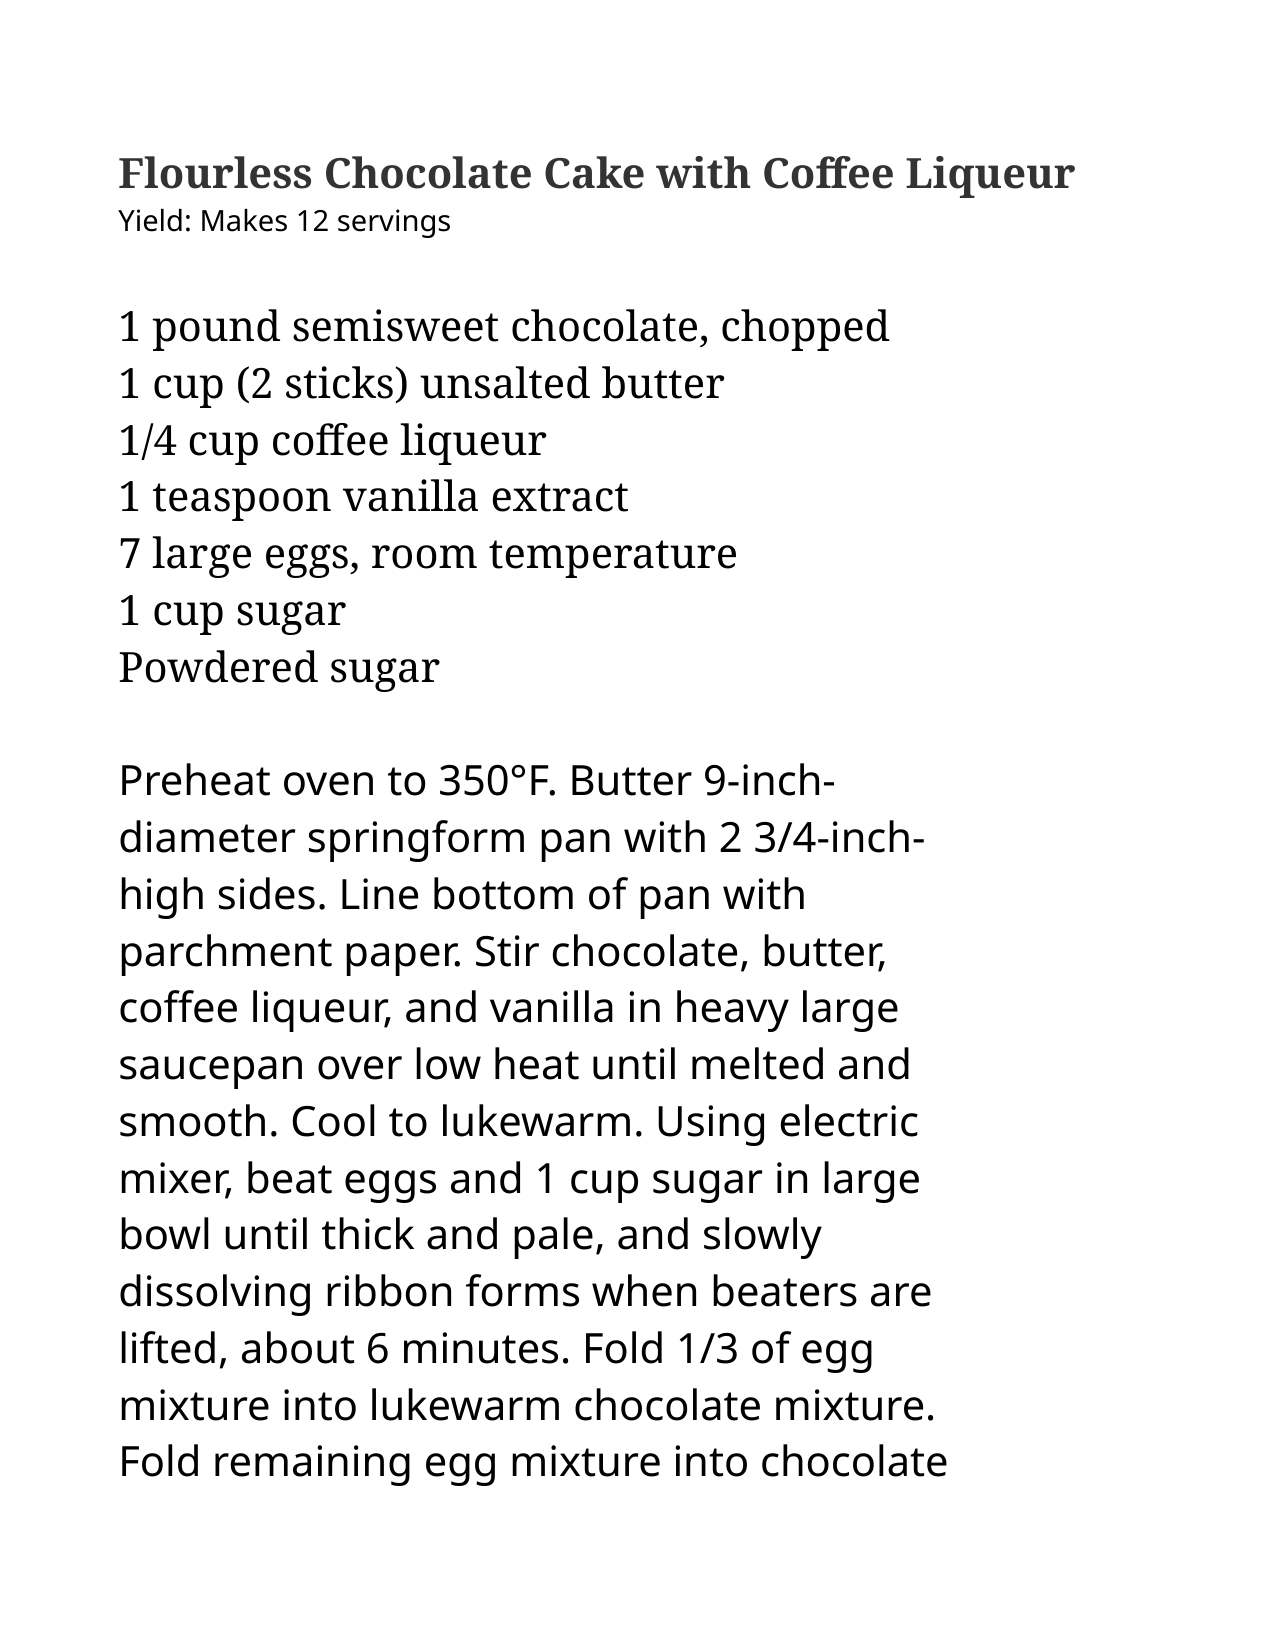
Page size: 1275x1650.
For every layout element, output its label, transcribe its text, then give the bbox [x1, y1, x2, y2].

text Flourless Chocolate Cake with Coffee Liqueur [118, 144, 1157, 200]
table_header Yield: Makes 12 servings 1 pound semisweet chocolate, chopped 1 cup (2 sticks) unsalted butter 1/4 cup coffee liqueur 1 teaspoon vanilla extract 7 large eggs, room temperature 1 cup sugar Powdered sugar Preheat oven to 350°F. Butter 9-inch-diameter springform pan with 2 3/4-inch-high sides. Line bottom of pan with parchment paper. Stir chocolate, butter, coffee liqueur, and vanilla in heavy large saucepan over low heat until melted and smooth. Cool to lukewarm. Using electric mixer, beat eggs and 1 cup sugar in large bowl until thick and pale, and slowly dissolving ribbon forms when beaters are lifted, about 6 minutes. Fold 1/3 of egg mixture into lukewarm chocolate mixture. Fold remaining egg mixture into chocolate [107, 200, 1018, 1489]
